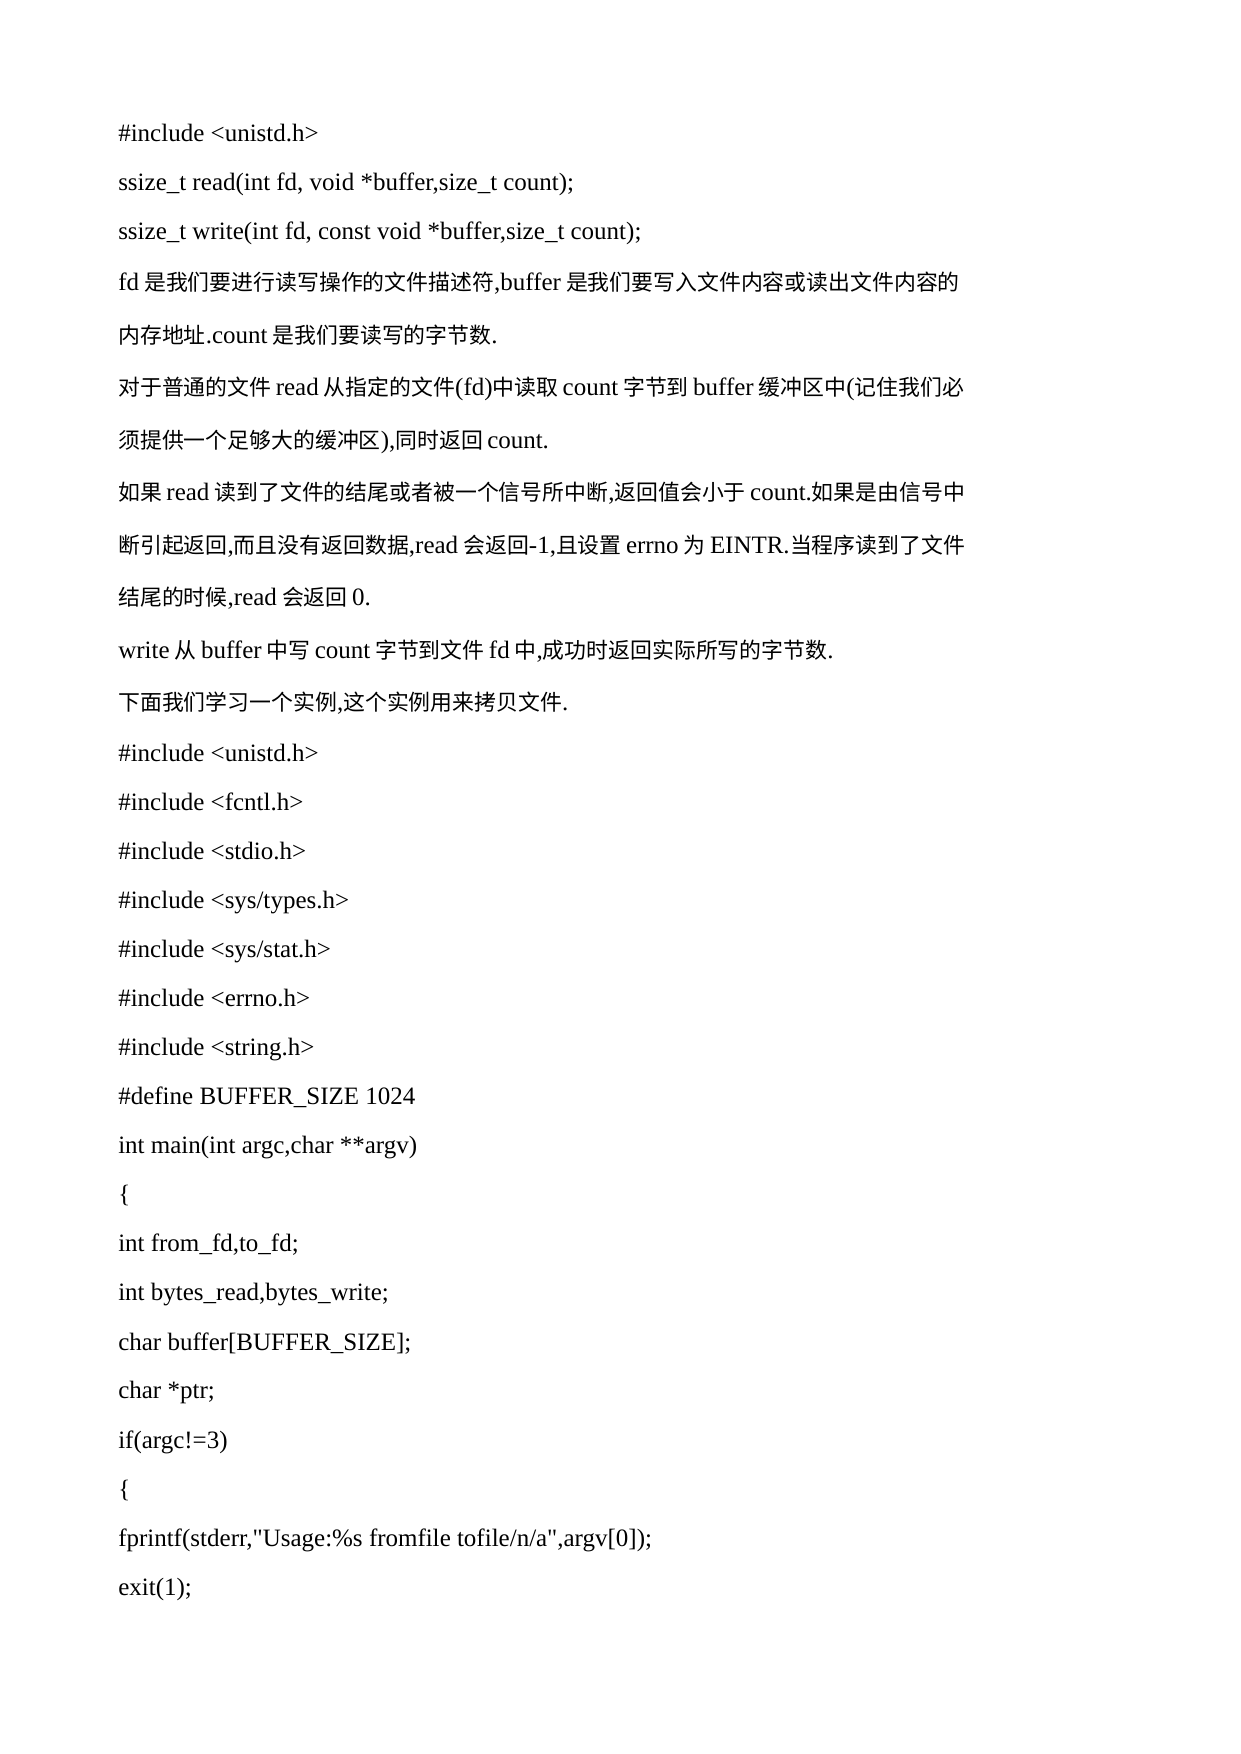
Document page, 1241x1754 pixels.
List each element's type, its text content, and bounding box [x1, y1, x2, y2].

text 下面我们学习一个实例,这个实例用来拷贝文件. [118, 685, 1122, 717]
text #define BUFFER_SIZE 1024 [118, 1081, 1122, 1110]
text char *ptr; [118, 1376, 1122, 1404]
text exit(1); [118, 1572, 1122, 1601]
text ssize_t write(int fd, const void *buffer,size_t count); [118, 216, 1122, 245]
text ssize_t read(int fd, void *buffer,size_t count); [118, 167, 1122, 196]
text write从buffer中写count字节到文件fd中,成功时返回实际所写的字节数. [118, 633, 1122, 664]
text { [118, 1179, 1122, 1208]
text int main(int argc,char **argv) [118, 1130, 1122, 1159]
text if(argc!=3) [118, 1425, 1122, 1453]
text #include <unistd.h> [118, 738, 1122, 767]
text fprintf(stderr,"Usage:%s fromfile tofile/n/a",argv[0]); [118, 1523, 1122, 1552]
text { [118, 1474, 1122, 1502]
text #include <errno.h> [118, 983, 1122, 1012]
text fd是我们要进行读写操作的文件描述符,buffer是我们要写入文件内容或读出文件内容的 [118, 265, 1122, 297]
text #include <sys/stat.h> [118, 934, 1122, 963]
text #include <fcntl.h> [118, 787, 1122, 816]
text 如果read读到了文件的结尾或者被一个信号所中断,返回值会小于count.如果是由信号中 [118, 475, 1122, 507]
text #include <string.h> [118, 1032, 1122, 1061]
text 断引起返回,而且没有返回数据,read会返回-1,且设置errno为EINTR.当程序读到了文件 [118, 528, 1122, 559]
text #include <unistd.h> [118, 118, 1122, 147]
text char buffer[BUFFER_SIZE]; [118, 1327, 1122, 1355]
text 对于普通的文件read从指定的文件(fd)中读取count字节到buffer缓冲区中(记住我们必 [118, 370, 1122, 402]
text #include <stdio.h> [118, 836, 1122, 865]
text 结尾的时候,read会返回0. [118, 580, 1122, 612]
text 须提供一个足够大的缓冲区),同时返回count. [118, 423, 1122, 454]
text 内存地址.count是我们要读写的字节数. [118, 318, 1122, 349]
text #include <sys/types.h> [118, 885, 1122, 914]
text int bytes_read,bytes_write; [118, 1277, 1122, 1306]
text int from_fd,to_fd; [118, 1228, 1122, 1257]
